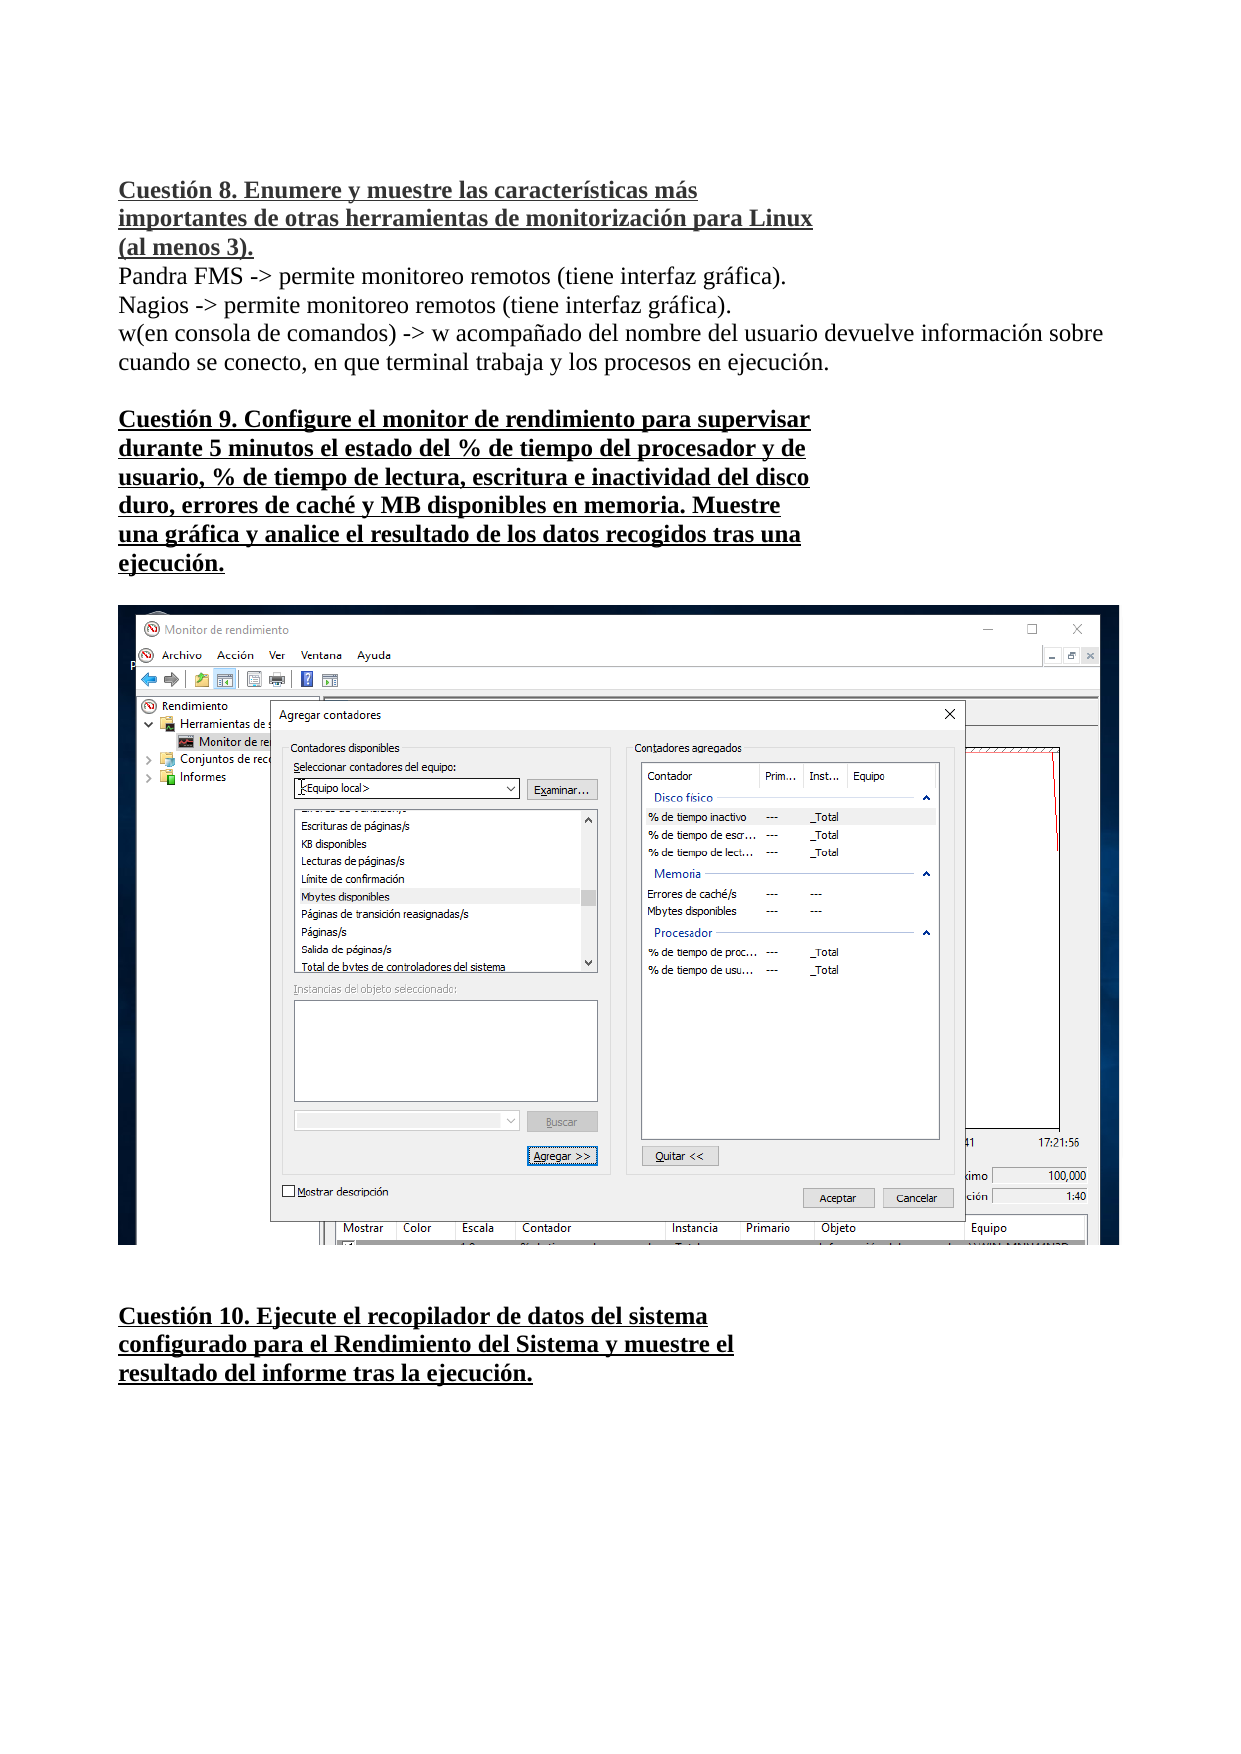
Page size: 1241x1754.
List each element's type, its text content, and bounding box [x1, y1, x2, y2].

text durante 5 minutos el estado del % de tiempo del procesador y de [118, 433, 1122, 462]
text w(en consola de comandos) -> w acompañado del nombre del usuario devuelve información sobre cuando se conecto, en que terminal trabaja y los procesos en ejecución. [118, 318, 1122, 376]
text Cuestión 8. Enumere y muestre las características más [118, 175, 1122, 203]
text configurado para el Rendimiento del Sistema y muestre el [118, 1329, 1122, 1358]
text Pandra FMS -> permite monitoreo remotos (tiene interfaz gráfica). [118, 261, 1122, 290]
text Cuestión 9. Configure el monitor de rendimiento para supervisar [118, 404, 1122, 433]
text una gráfica y analice el resultado de los datos recogidos tras una [118, 519, 1122, 548]
text importantes de otras herramientas de monitorización para Linux [118, 203, 1122, 232]
text Nagios -> permite monitoreo remotos (tiene interfaz gráfica). [118, 290, 1122, 318]
text duro, errores de caché y MB disponibles en memoria. Muestre [118, 491, 1122, 519]
text (al menos 3). [118, 232, 1122, 261]
picture [118, 605, 1123, 1245]
text Cuestión 10. Ejecute el recopilador de datos del sistema [118, 1301, 1122, 1329]
text resultado del informe tras la ejecución. [118, 1358, 1122, 1387]
text ejecución. [118, 548, 1122, 577]
text usuario, % de tiempo de lectura, escritura e inactividad del disco [118, 462, 1122, 491]
